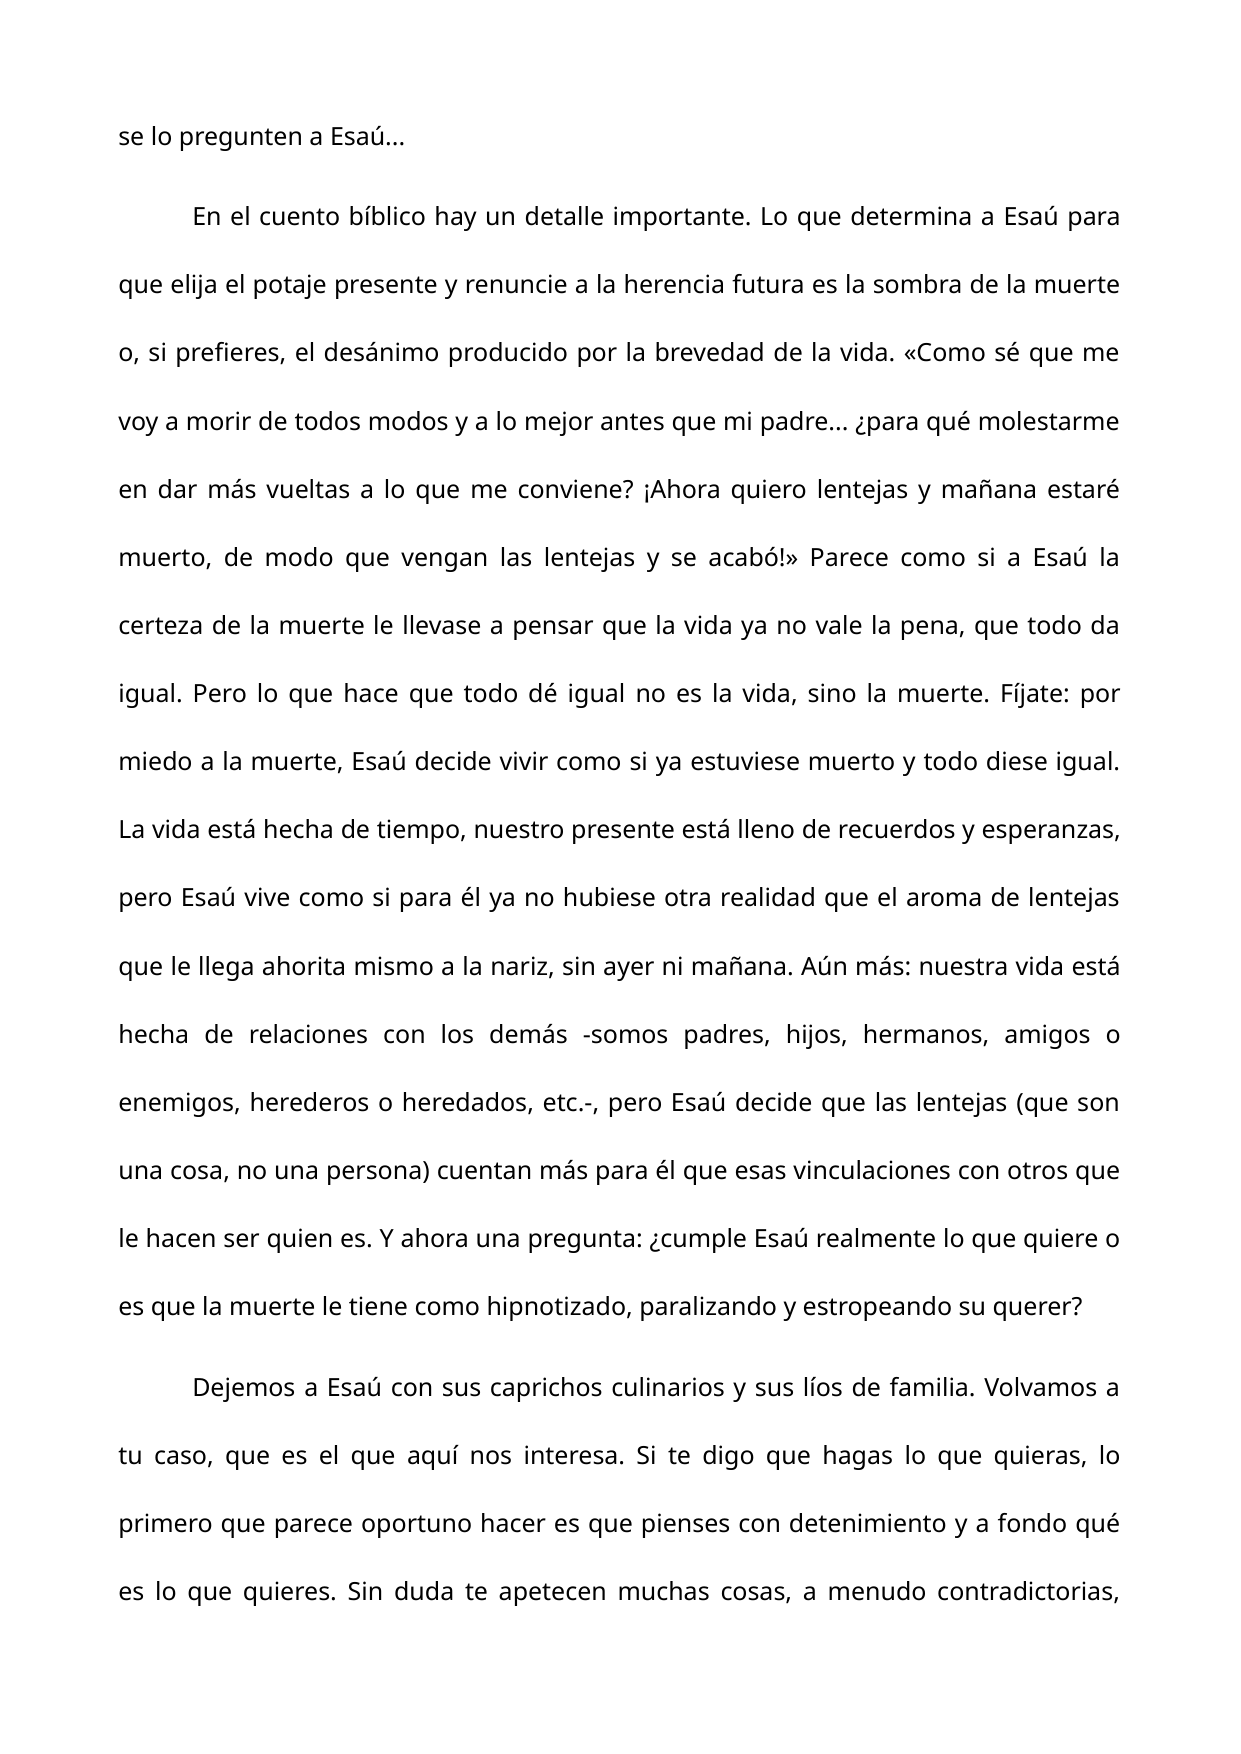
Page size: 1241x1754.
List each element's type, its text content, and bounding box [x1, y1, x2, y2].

text Dejemos a Esaú con sus caprichos culinarios y sus líos de familia. Volvamos a tu caso, que es el que aquí nos interesa. Si te digo que hagas lo que quieras, lo primero que parece oportuno hacer es que pienses con detenimiento y a fondo qué es lo que quieres. Sin duda te apetecen muchas cosas, a menudo contradictorias, [118, 1369, 1122, 1608]
text En el cuento bíblico hay un detalle importante. Lo que determina a Esaú para que elija el potaje presente y renuncie a la herencia futura es la sombra de la muerte o, si prefieres, el desánimo producido por la brevedad de la vida. «Como sé que me voy a morir de todos modos y a lo mejor antes que mi padre... ¿para qué molestarme en dar más vueltas a lo que me conviene? ¡Ahora quiero lentejas y mañana estaré muerto, de modo que vengan las lentejas y se acabó!» Parece como si a Esaú la certeza de la muerte le llevase a pensar que la vida ya no vale la pena, que todo da igual. Pero lo que hace que todo dé igual no es la vida, sino la muerte. Fíjate: por miedo a la muerte, Esaú decide vivir como si ya estuviese muerto y todo diese igual. La vida está hecha de tiempo, nuestro presente está lleno de recuerdos y esperanzas, pero Esaú vive como si para él ya no hubiese otra realidad que el aroma de lentejas que le llega ahorita mismo a la nariz, sin ayer ni mañana. Aún más: nuestra vida está hecha de relaciones con los demás -somos padres, hijos, hermanos, amigos o enemigos, herederos o heredados, etc.-, pero Esaú decide que las lentejas (que son una cosa, no una persona) cuentan más para él que esas vinculaciones con otros que le hacen ser quien es. Y ahora una pregunta: ¿cumple Esaú realmente lo que quiere o es que la muerte le tiene como hipnotizado, paralizando y estropeando su querer? [118, 199, 1122, 1323]
text se lo pregunten a Esaú... [118, 118, 1122, 152]
